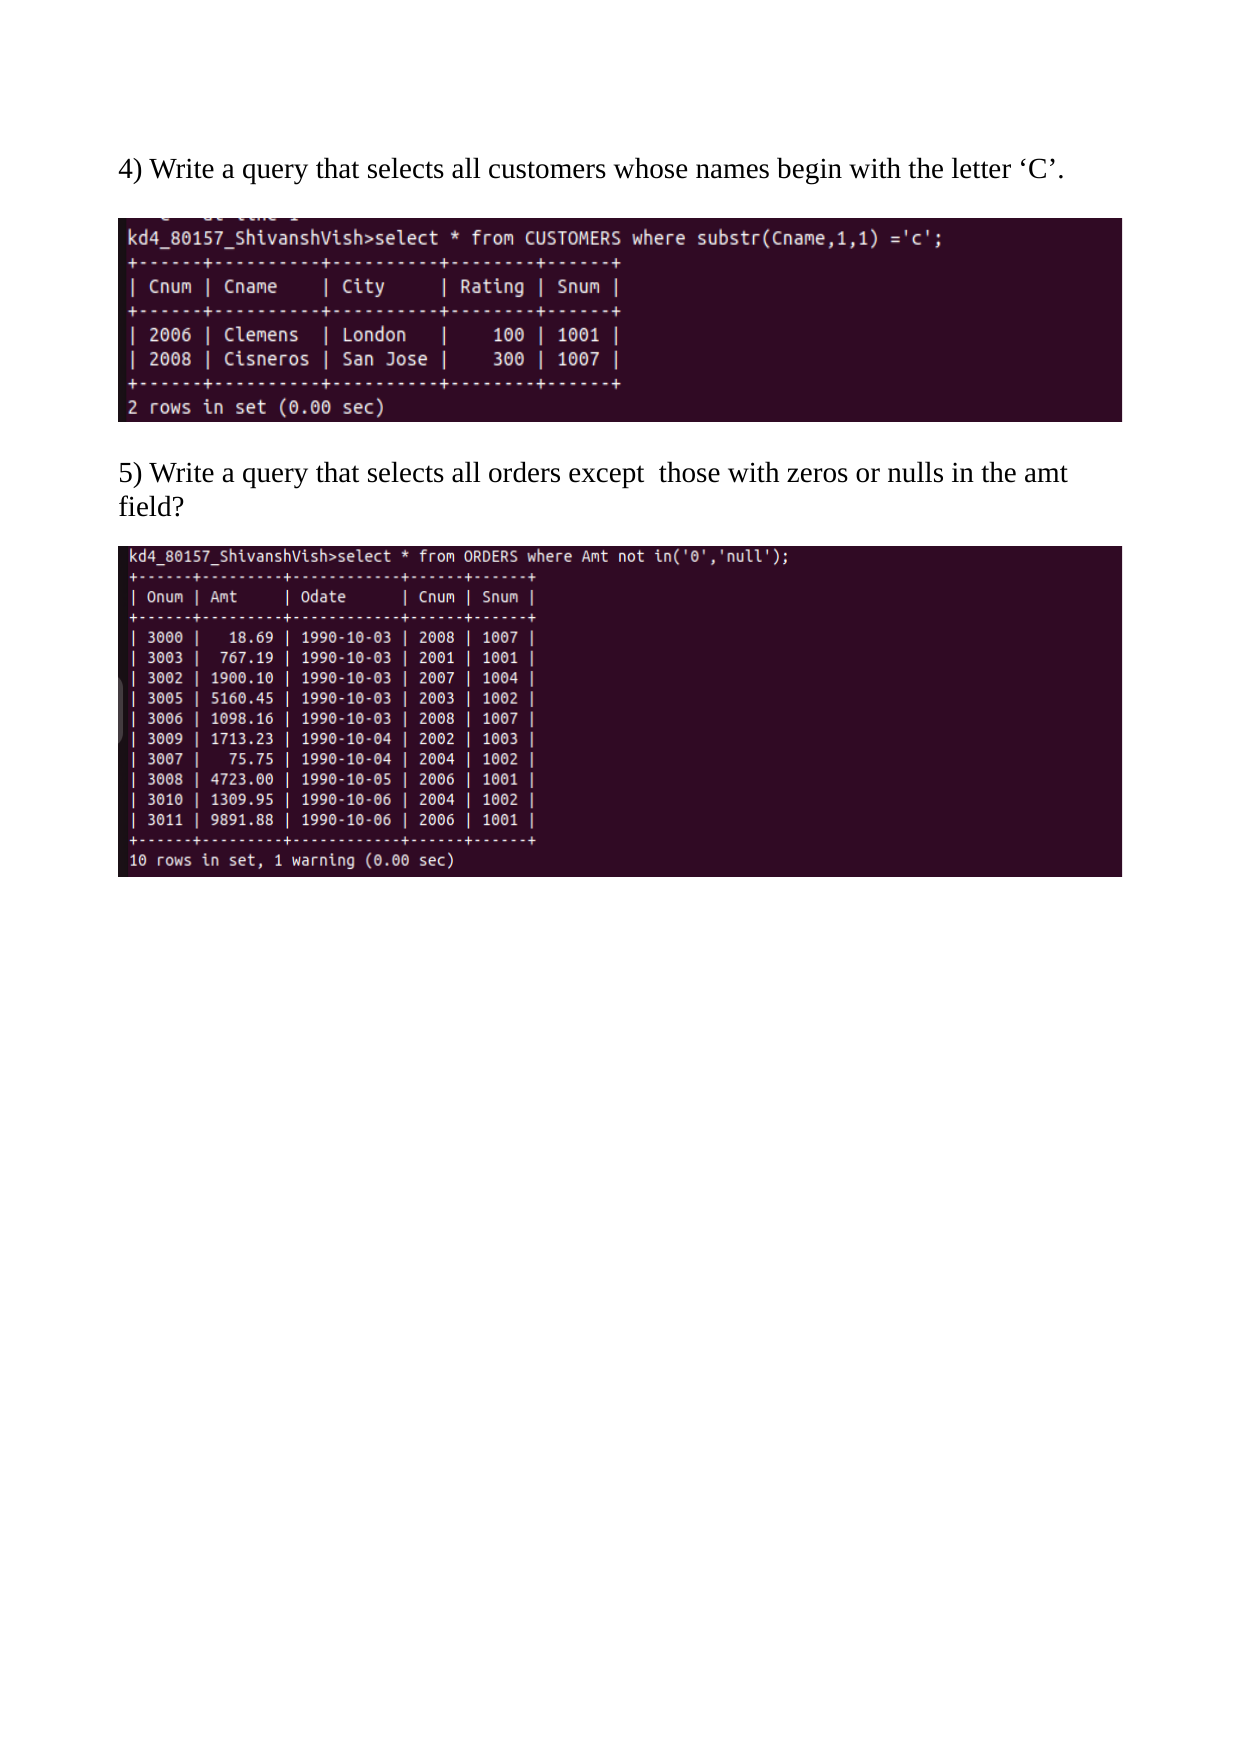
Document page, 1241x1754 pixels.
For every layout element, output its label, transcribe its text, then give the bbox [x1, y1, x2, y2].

text 5) Write a query that selects all orders except those with zeros or nulls in the amt field? [118, 456, 1122, 523]
picture [118, 218, 1123, 422]
text 4) Write a query that selects all customers whose names begin with the letter ‘C’. [118, 152, 1122, 185]
picture [118, 546, 1123, 877]
